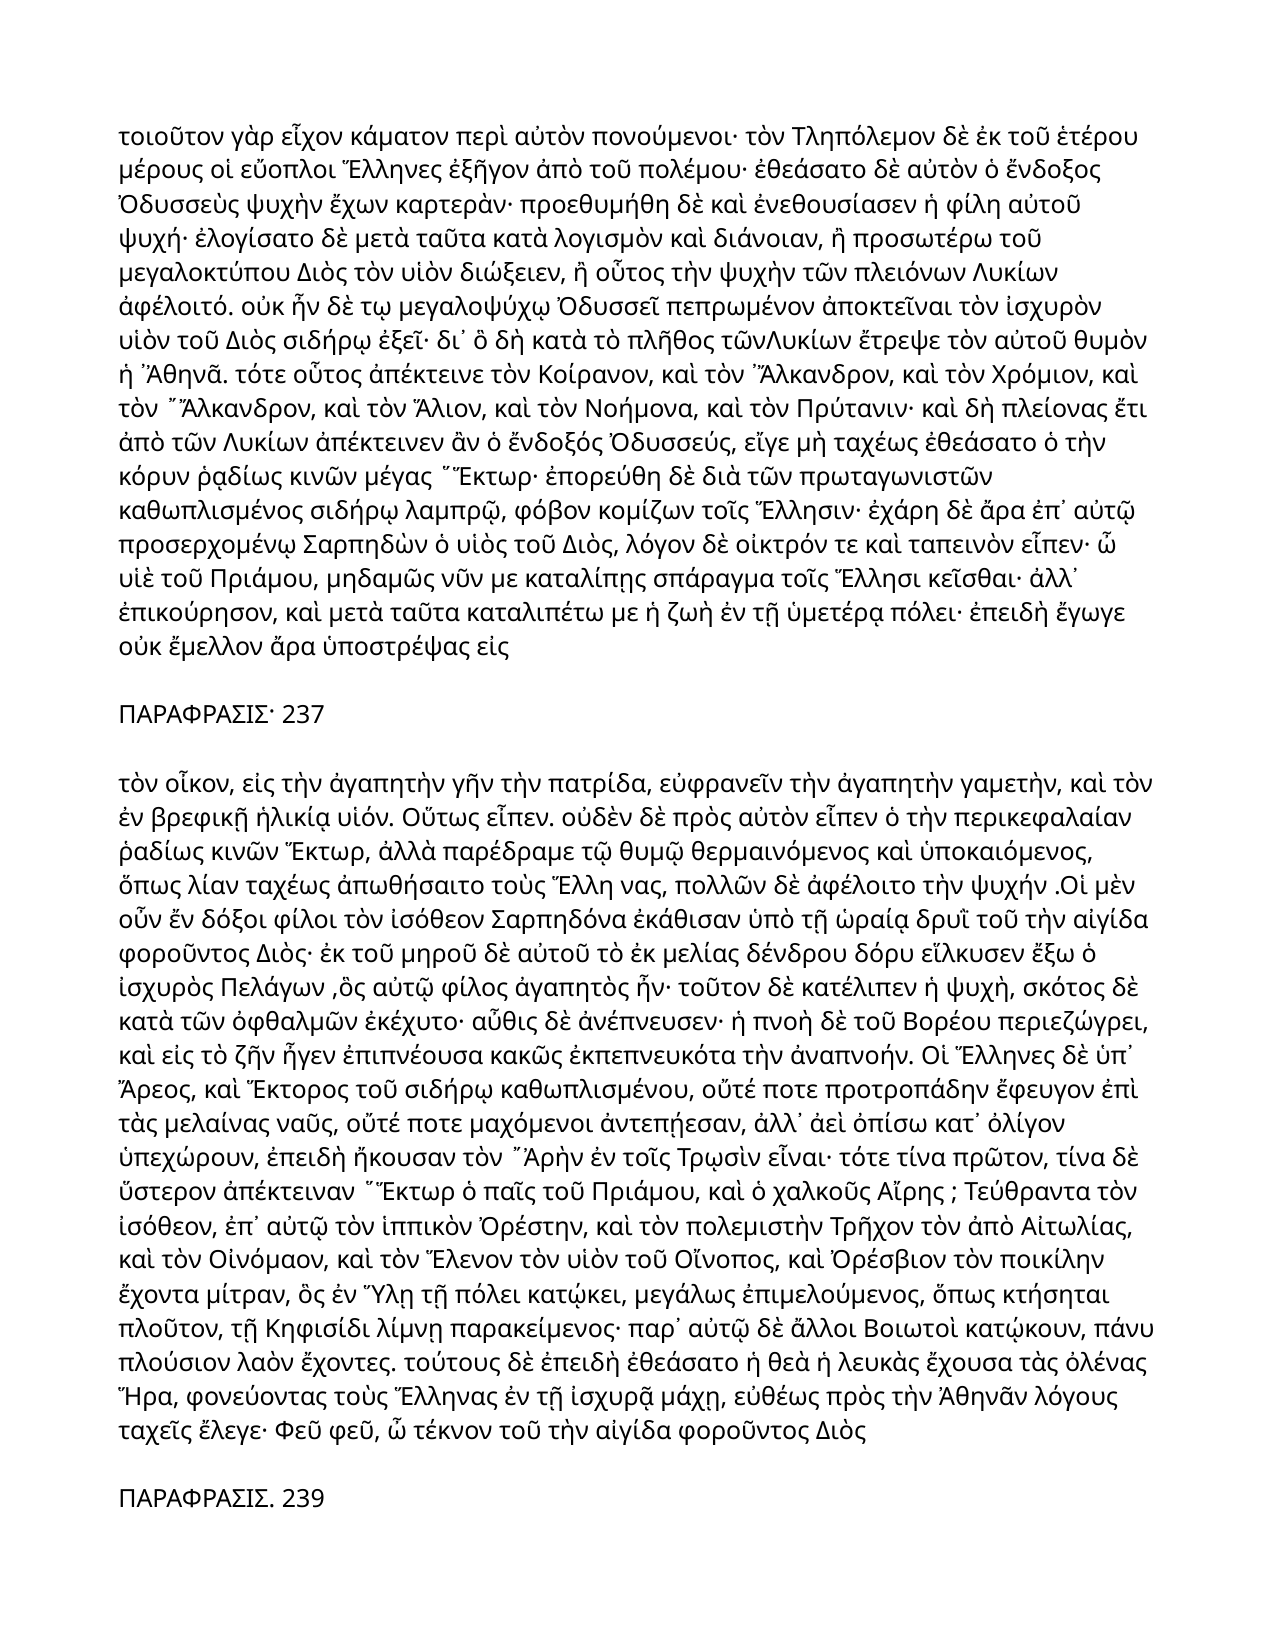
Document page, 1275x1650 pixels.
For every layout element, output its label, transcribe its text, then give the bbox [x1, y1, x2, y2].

text τοιοῦτον γὰρ εἶχον κάματον περὶ αὐτὸν πονούμενοι· τὸν Τληπόλεμον δὲ ἐκ τοῦ ἑτέρου μέρους οἱ εὔοπλοι Ἕλληνες ἐξῆγον ἀπὸ τοῦ πολέμου· ἐθεάσατο δὲ αὐτὸν ὁ ἔνδοξος Ὀδυσσεὺς ψυχὴν ἔχων καρτερὰν· προεθυμήθη δὲ καὶ ἐνεθουσίασεν ἡ φίλη αὐτοῦ ψυχή· ἐλογίσατο δὲ μετὰ ταῦτα κατὰ λογισμὸν καὶ διάνοιαν, ἢ προσωτέρω τοῦ μεγαλοκτύπου Διὸς τὸν υἱὸν διώξειεν, ἢ οὗτος τὴν ψυχὴν τῶν πλειόνων Λυκίων ἀφέλοιτό. οὐκ ἦν δὲ τῳ μεγαλοψύχῳ Ὀδυσσεῖ πεπρωμένον ἀποκτεῖναι τὸν ἰσχυρὸν υἱὸν τοῦ Διὸς σιδήρῳ ἐξεῖ· δι᾿ ὃ δὴ κατὰ τὸ πλῆθος τῶνΛυκίων ἔτρεψε τὸν αὐτοῦ θυμὸν ἡ ᾿Ἀθηνᾶ. τότε οὗτος ἀπέκτεινε τὸν Κοίρανον, καὶ τὸν ᾿Ἄλκανδρον, καὶ τὸν Χρόμιον, καὶ τὸν ῎Ἄλκανδρον, καὶ τὸν Ἅλιον, καὶ τὸν Νοήμονα, καὶ τὸν Πρύτανιν· καὶ δὴ πλείονας ἔτι ἀπὸ τῶν Λυκίων ἀπέκτεινεν ἂν ὁ ἔνδοξός Ὀδυσσεύς, εἴγε μὴ ταχέως ἐθεάσατο ὁ τὴν κόρυν ῥᾳδίως κινῶν μέγας ῞Ἕκτωρ· ἐπορεύθη δὲ διὰ τῶν πρωταγωνιστῶν καθωπλισμένος σιδήρῳ λαμπρῷ, φόβον κομίζων τοῖς Ἕλλησιν· ἐχάρη δὲ ἄρα ἐπ᾿ αὐτῷ προσερχομένῳ Σαρπηδὼν ὁ υἱὸς τοῦ Διὸς, λόγον δὲ οἰκτρόν τε καὶ ταπεινὸν εἶπεν· ὦ υἱὲ τοῦ Πριάμου, μηδαμῶς νῦν με καταλίπῃς σπάραγμα τοῖς Ἕλλησι κεῖσθαι· ἀλλ᾽ ἐπικούρησον, καὶ μετὰ ταῦτα καταλιπέτω με ἡ ζωὴ ἐν τῇ ὑμετέρᾳ πόλει· ἐπειδὴ ἔγωγε οὐκ ἔμελλον ἄρα ὑποστρέψας εἰς [118, 118, 1157, 663]
text τὸν οἶκον, εἰς τὴν ἀγαπητὴν γῆν τὴν πατρίδα, εὐφρανεῖν τὴν ἀγαπητὴν γαμετὴν, καὶ τὸν ἐν βρεφικῇ ἡλικίᾳ υἱόν. Οὕτως εἶπεν. οὐδὲν δὲ πρὸς αὐτὸν εἶπεν ὁ τὴν περικεφαλαίαν ῥαδίως κινῶν Ἕκτωρ, ἀλλὰ παρέδραμε τῷ θυμῷ θερμαινόμενος καὶ ὑποκαιόμενος, ὅπως λίαν ταχέως ἀπωθήσαιτο τοὺς Ἕλλη νας, πολλῶν δὲ ἀφέλοιτο τὴν ψυχήν .Οἱ μὲν οὖν ἔν δόξοι φίλοι τὸν ἰσόθεον Σαρπηδόνα ἐκάθισαν ὑπὸ τῇ ὡραίᾳ δρυῒ τοῦ τὴν αἰγίδα φοροῦντος Διὸς· ἐκ τοῦ μηροῦ δὲ αὐτοῦ τὸ ἐκ μελίας δένδρου δόρυ εἵλκυσεν ἔξω ὁ ἰσχυρὸς Πελάγων ,ὃς αὐτῷ φίλος ἀγαπητὸς ἦν· τοῦτον δὲ κατέλιπεν ἡ ψυχὴ, σκότος δὲ κατὰ τῶν ὀφθαλμῶν ἐκέχυτο· αὖθις δὲ ἀνέπνευσεν· ἡ πνοὴ δὲ τοῦ Βορέου περιεζώγρει, καὶ εἰς τὸ ζῆν ἦγεν ἐπιπνέουσα κακῶς ἐκπεπνευκότα τὴν ἀναπνοήν. Οἱ Ἕλληνες δὲ ὑπ᾽ Ἄρεος, καὶ Ἕκτορος τοῦ σιδήρῳ καθωπλισμένου, οὔτέ ποτε προτροπάδην ἔφευγον ἐπὶ τὰς μελαίνας ναῦς, οὔτέ ποτε μαχόμενοι ἀντεπῄεσαν, ἀλλ᾽ ἀεὶ ὀπίσω κατ᾽ ὀλίγον ὑπεχώρουν, ἐπειδὴ ἤκουσαν τὸν ῎Ἀρὴν ἐν τοῖς Τρῳσὶν εἶναι· τότε τίνα πρῶτον, τίνα δὲ ὕστερον ἀπέκτειναν ῞Ἕκτωρ ὁ παῖς τοῦ Πριάμου, καὶ ὁ χαλκοῦς Αἴρης ; Τεύθραντα τὸν ἰσόθεον, ἐπ᾿ αὐτῷ τὸν ἱππικὸν Ὀρέστην, καὶ τὸν πολεμιστὴν Τρῆχον τὸν ἀπὸ Αἰτωλίας, καὶ τὸν Οἰνόμαον, καὶ τὸν Ἕλενον τὸν υἱὸν τοῦ Οἴνοπος, καὶ Ὀρέσβιον τὸν ποικίλην ἔχοντα μίτραν, ὃς ἐν Ὕλῃ τῇ πόλει κατῴκει, μεγάλως ἐπιμελούμενος, ὅπως κτήσηται πλοῦτον, τῇ Κηφισίδι λίμνῃ παρακείμενος· παρ᾽ αὐτῷ δὲ ἄλλοι Βοιωτοὶ κατῴκουν, πάνυ πλούσιον λαὸν ἔχοντες. τούτους δὲ ἐπειδὴ ἐθεάσατο ἡ θεὰ ἡ λευκὰς ἔχουσα τὰς ὀλένας Ἥρα, φονεύοντας τοὺς Ἕλληνας ἐν τῇ ἰσχυρᾷ μάχῃ, εὐθέως πρὸς τὴν Ἀθηνᾶν λόγους ταχεῖς ἔλεγε· Φεῦ φεῦ, ὦ τέκνον τοῦ τὴν αἰγίδα φοροῦντος Διὸς [118, 765, 1157, 1447]
text ΠΑΡΑΦΡΑΣΙΣ· 237 [118, 697, 1157, 731]
text ΠΑΡΑΦΡΑΣΙΣ. 239 [118, 1481, 1157, 1515]
